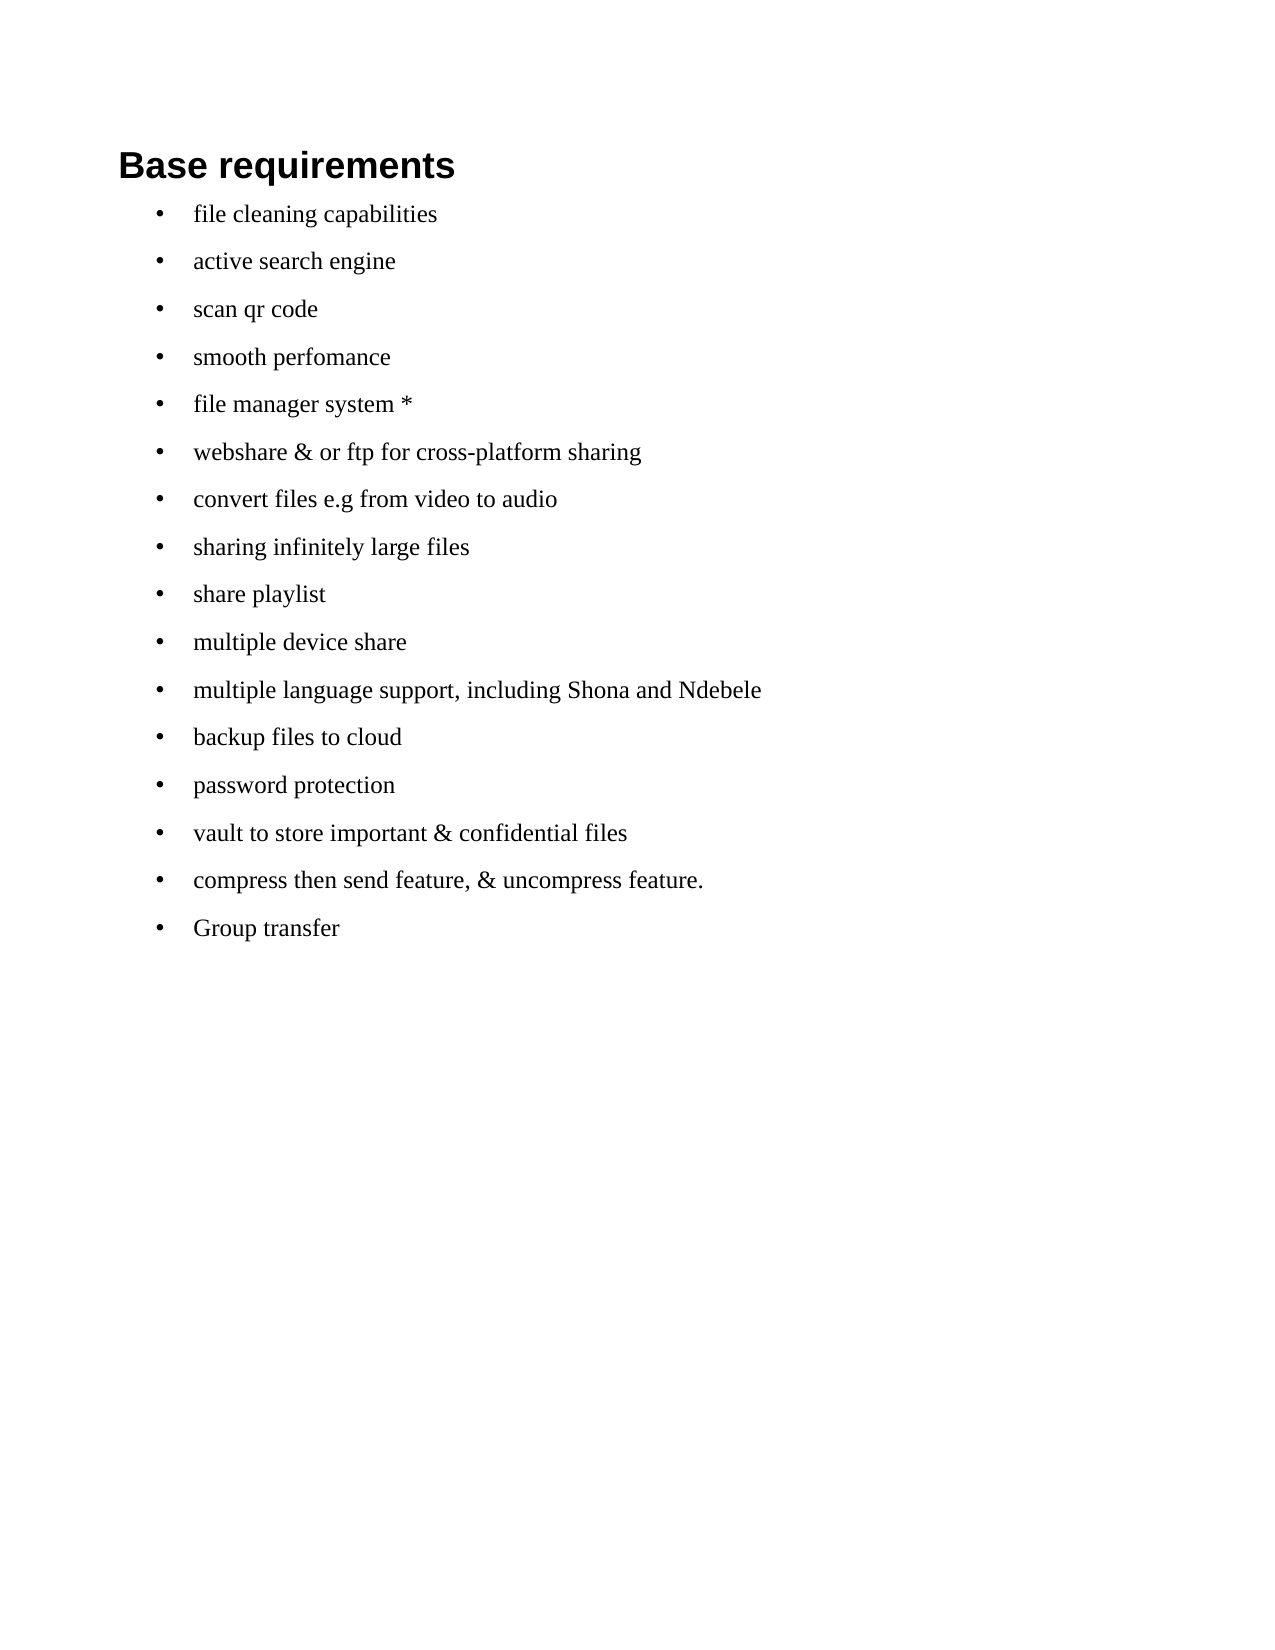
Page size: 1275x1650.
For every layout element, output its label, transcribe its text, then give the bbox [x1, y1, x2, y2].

list vault to store important & confidential files [156, 818, 1157, 846]
list active search engine [156, 246, 1157, 275]
list smooth perfomance [156, 342, 1157, 370]
list scan qr code [156, 294, 1157, 323]
list webshare & or ftp for cross-platform sharing [156, 437, 1157, 466]
list share playlist [156, 579, 1157, 608]
list multiple language support, including Shona and Ndebele [156, 675, 1157, 703]
list convert files e.g from video to audio [156, 484, 1157, 513]
list file cleaning capabilities [156, 199, 1157, 227]
list password protection [156, 770, 1157, 799]
list file manager system * [156, 389, 1157, 418]
subtitle Base requirements [118, 143, 1157, 186]
list sharing infinitely large files [156, 532, 1157, 561]
list backup files to cloud [156, 722, 1157, 751]
list multiple device share [156, 627, 1157, 656]
list Group transfer [156, 913, 1157, 942]
list compress then send feature, & uncompress feature. [156, 865, 1157, 894]
